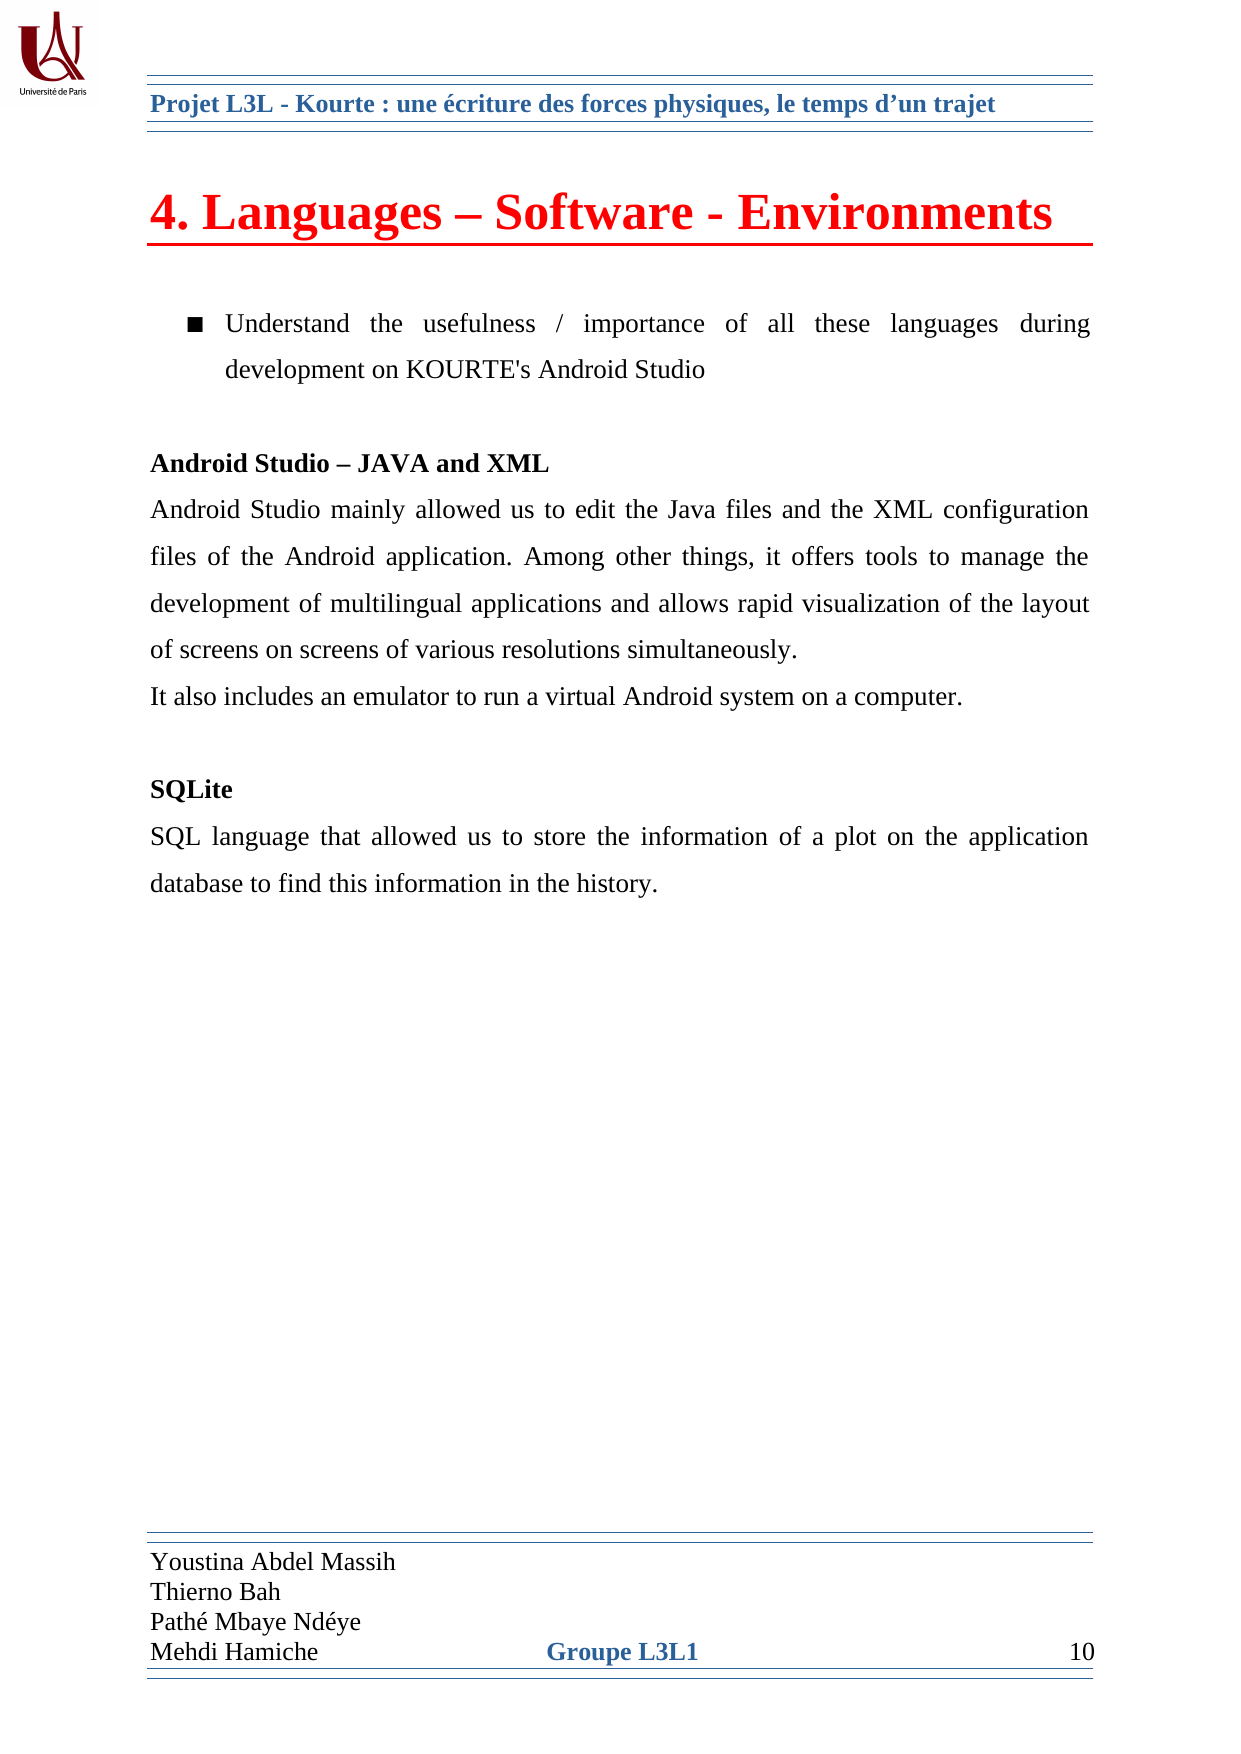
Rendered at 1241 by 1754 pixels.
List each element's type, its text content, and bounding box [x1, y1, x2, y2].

text Android Studio mainly allowed us to edit the Java files and the XML configuration files of the Android application. Among other things, it offers tools to manage the development of multilingual applications and allows rapid visualization of the layout of screens on screens of various resolutions simultaneously. [150, 618, 1090, 665]
text SQL language that allowed us to store the information of a plot on the application database to find this information in the history. [150, 851, 1090, 898]
text Android Studio mainly allowed us to edit the Java files and the XML configuration files of the Android application. Among other things, it offers tools to manage the development of multilingual applications and allows rapid visualization of the layout of screens on screens of various resolutions simultaneously. [150, 571, 1090, 587]
text SQLite [150, 773, 1090, 805]
text Android Studio – JAVA and XML [550, 447, 1090, 478]
picture [0, 0, 101, 107]
subtitle 4. Languages – Software - Environments [147, 178, 1093, 243]
list Understand the usefulness / importance of all these languages ​​during development on KOURTE's Android Studio [187, 307, 1090, 385]
text It also includes an emulator to run a virtual Android system on a computer. [963, 680, 1090, 711]
text Android Studio mainly allowed us to edit the Java files and the XML configuration files of the Android application. Among other things, it offers tools to manage the development of multilingual applications and allows rapid visualization of the layout of screens on screens of various resolutions simultaneously. [150, 525, 1090, 540]
